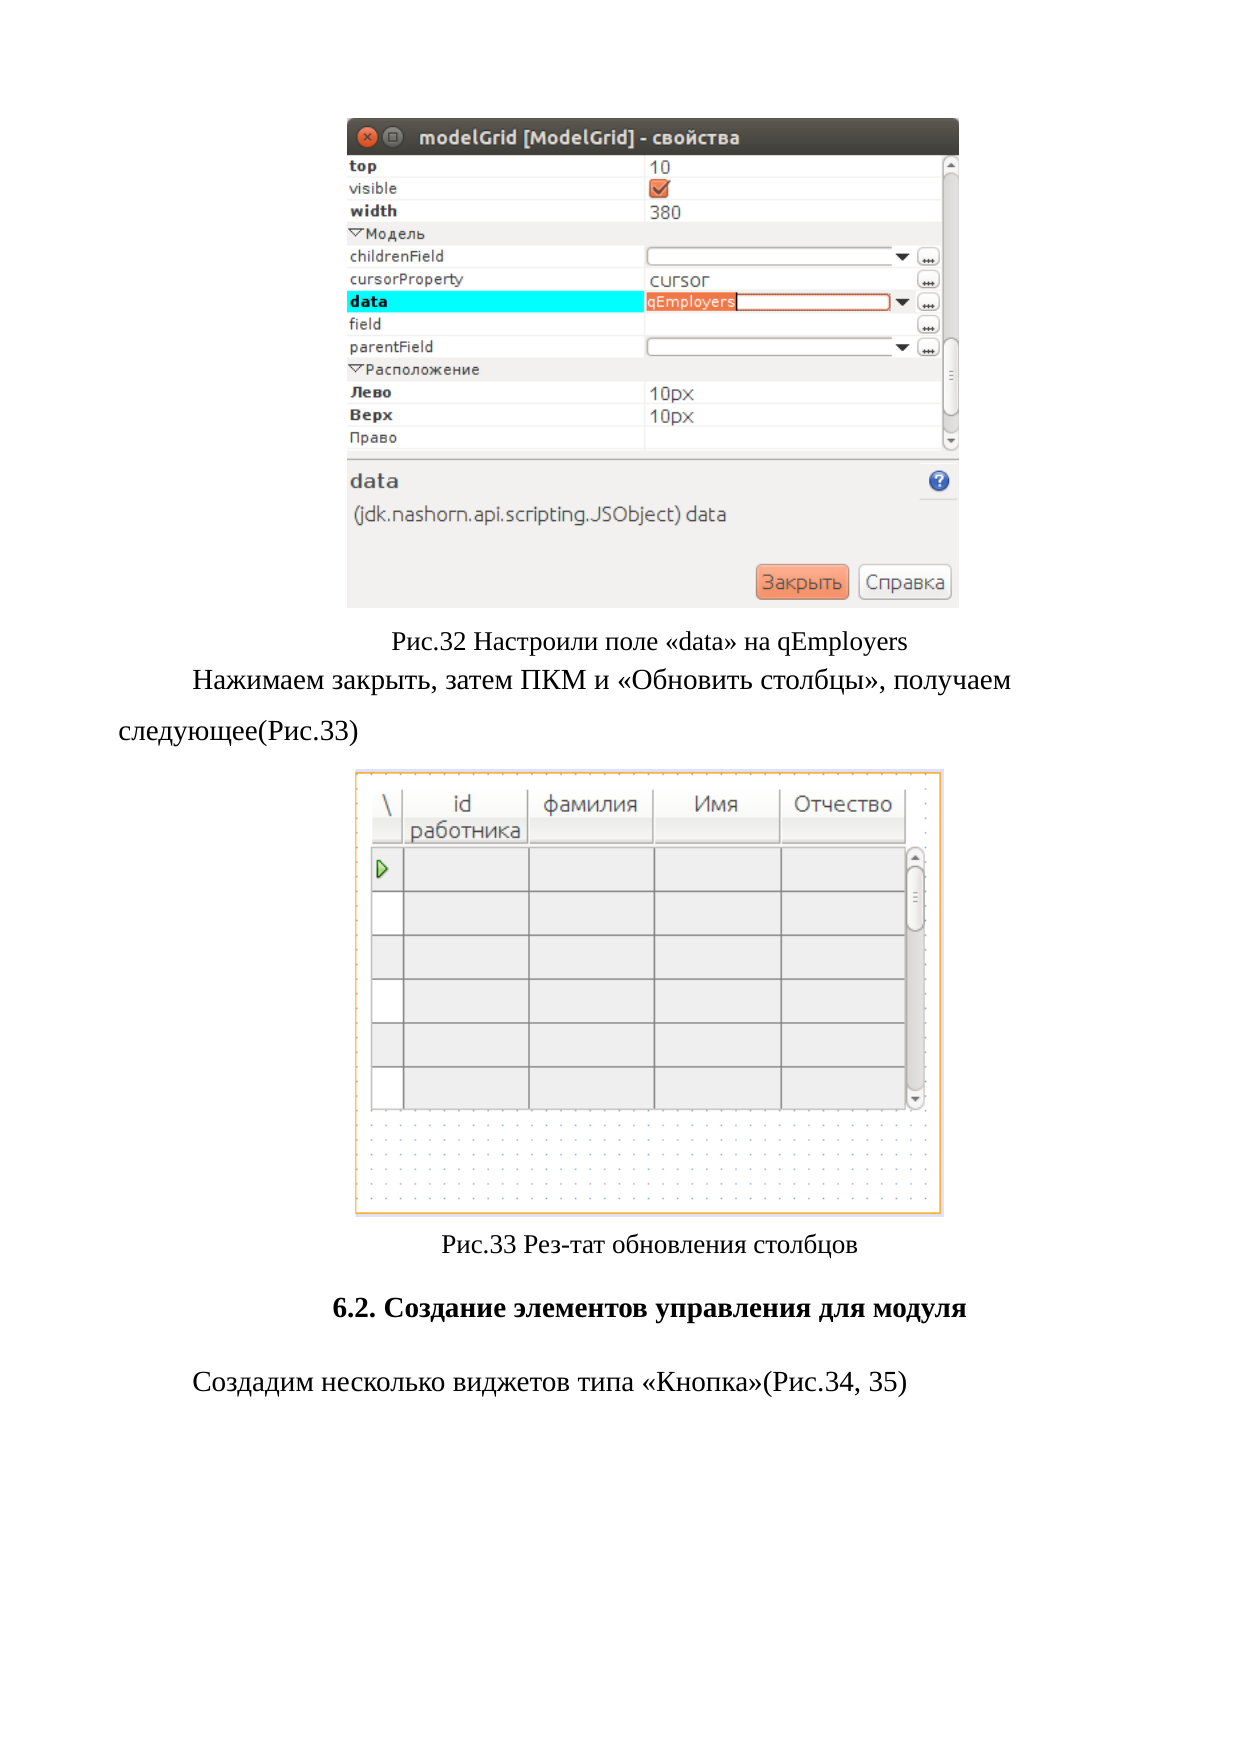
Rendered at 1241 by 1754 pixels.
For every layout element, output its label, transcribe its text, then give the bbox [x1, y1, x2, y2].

text Нажимаем закрыть, затем ПКМ и «Обновить столбцы», получаем следующее(Рис.33) [118, 662, 1181, 746]
picture [347, 118, 959, 608]
text Создадим несколько виджетов типа «Кнопка»(Рис.34, 35) [118, 1364, 1181, 1398]
subtitle Создание элементов управления для модуля [118, 1290, 1181, 1323]
picture [355, 769, 944, 1217]
text Рис.32 Настроили поле «data» на qEmployers [118, 625, 1181, 657]
text Рис.33 Рез-тат обновления столбцов [118, 1228, 1181, 1259]
